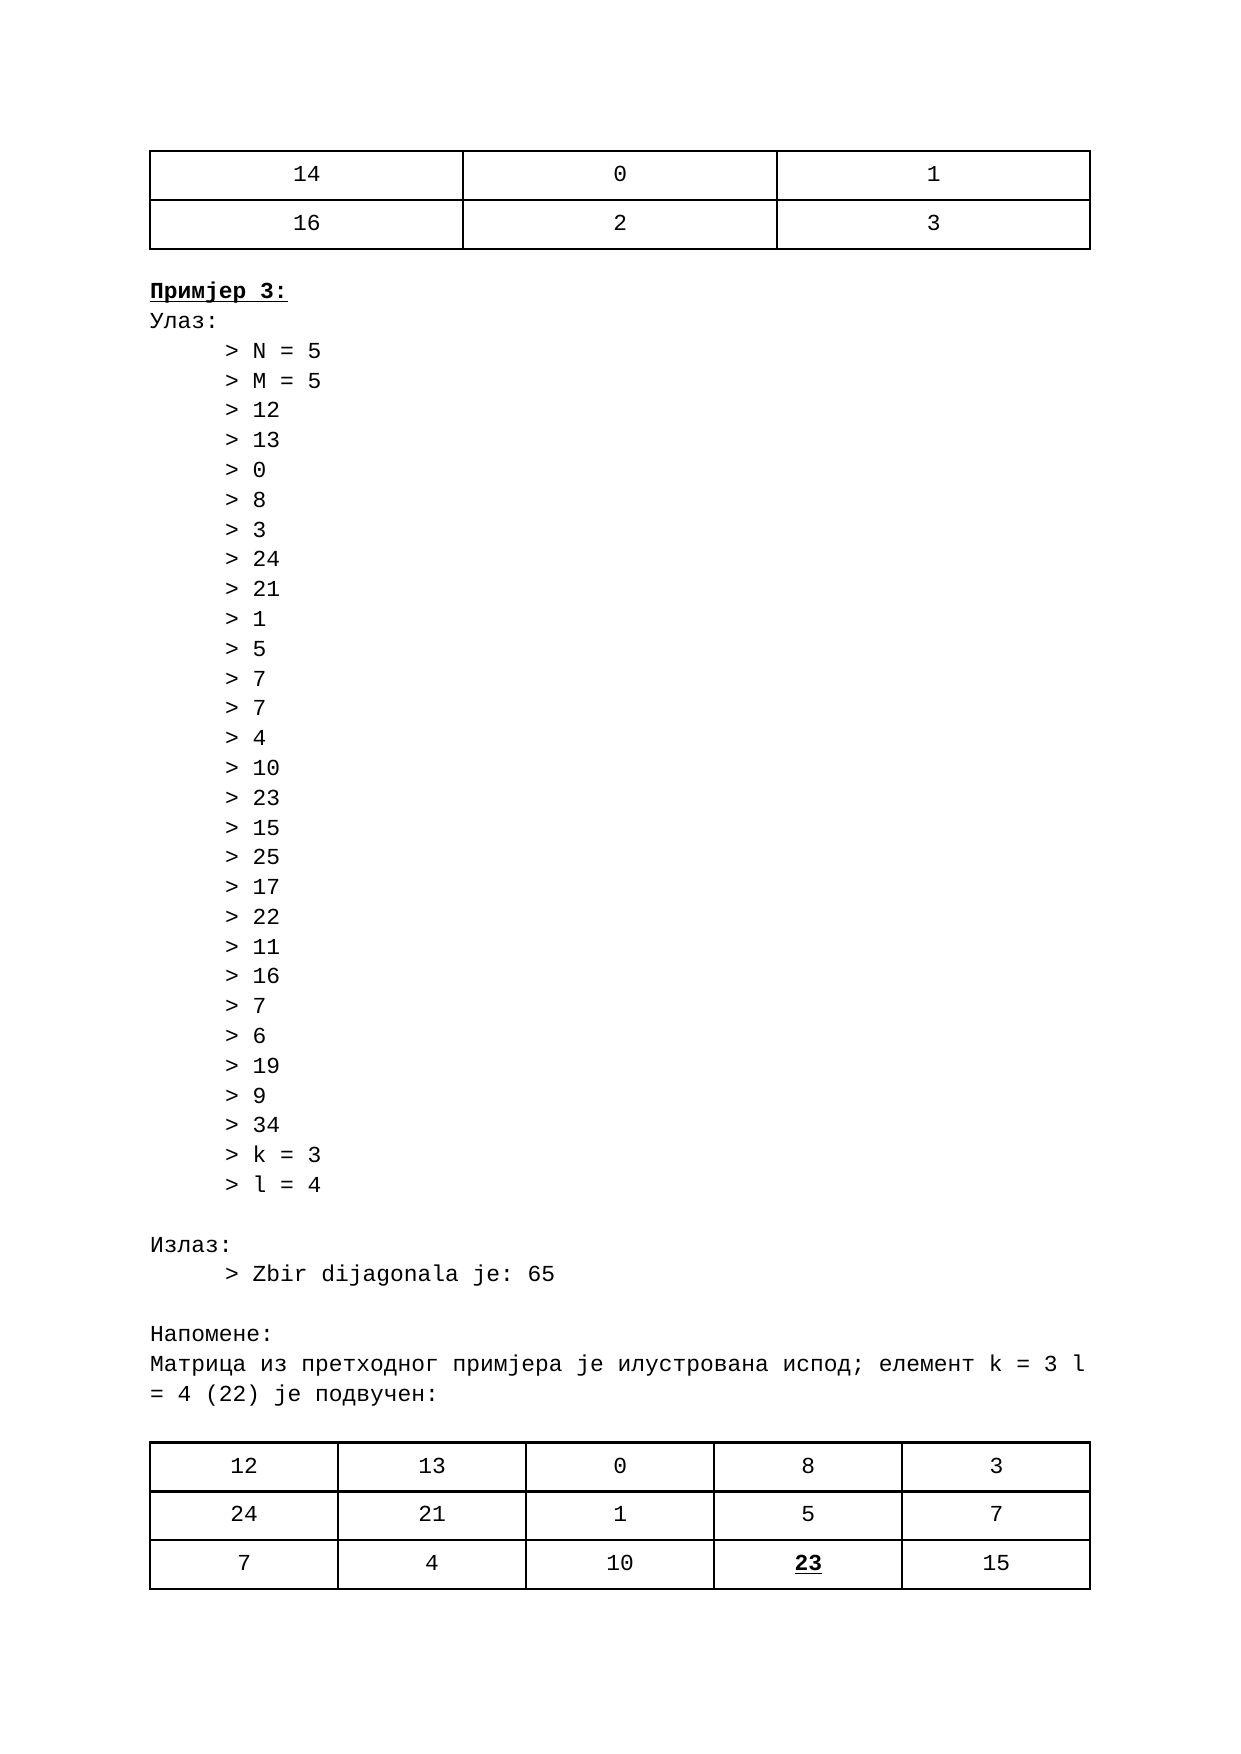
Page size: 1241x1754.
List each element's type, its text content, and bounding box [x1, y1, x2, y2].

text > 9 [150, 1084, 1090, 1110]
text > 6 [150, 1024, 1090, 1050]
table_cell 1 [527, 1493, 713, 1539]
table_cell 15 [903, 1541, 1089, 1588]
text > 25 [150, 846, 1090, 872]
table_cell 4 [339, 1541, 525, 1588]
table_cell 16 [151, 201, 462, 248]
table_cell 7 [151, 1541, 337, 1588]
table_cell 10 [527, 1541, 713, 1588]
text > 5 > 7 [150, 637, 1090, 693]
text > Zbir dijagonala je: 65 [150, 1263, 1090, 1289]
table_header 13 [339, 1444, 525, 1490]
table_header 3 [903, 1444, 1089, 1490]
text > 34 [150, 1114, 1090, 1140]
table_header 0 [527, 1444, 713, 1490]
text > 13 [150, 428, 1090, 454]
text Матрица из претходног примјера је илустрована испод; елемент k = 3 l = 4 (22) је подвучен: [150, 1352, 1090, 1408]
text > 10 [150, 756, 1090, 782]
text > k = 3 > l = 4 [150, 1143, 1090, 1229]
table_cell 2 [464, 201, 776, 248]
text > 17 [150, 875, 1090, 901]
text Излаз: [150, 1233, 1090, 1259]
text > 23 [150, 786, 1090, 812]
text > 4 [150, 726, 1090, 752]
table_cell 5 [715, 1493, 901, 1539]
text > N = 5 > М = 5 [150, 339, 1090, 395]
text Улаз: [150, 309, 1090, 335]
table_cell 3 [778, 201, 1089, 248]
text > 21 [150, 577, 1090, 603]
text > 11 [150, 935, 1090, 961]
text > 7 [150, 994, 1090, 1021]
text Примјер 3: [150, 279, 1090, 306]
text > 15 [150, 816, 1090, 842]
table_cell 7 [903, 1493, 1089, 1539]
text > 24 [150, 548, 1090, 574]
text > 0 [150, 458, 1090, 484]
table_header 12 [151, 1444, 337, 1490]
text > 22 [150, 905, 1090, 931]
text > 8 > 3 [150, 488, 1090, 544]
table_header 8 [715, 1444, 901, 1490]
text > 19 [150, 1054, 1090, 1080]
text Напомене: [150, 1322, 1090, 1348]
text > 7 [150, 697, 1090, 723]
table_cell 23 [715, 1541, 901, 1588]
table_cell 0 [464, 152, 776, 199]
table_cell 24 [151, 1493, 337, 1539]
table_cell 1 [778, 152, 1089, 199]
text > 16 [150, 965, 1090, 991]
text > 1 [150, 607, 1090, 633]
table_cell 21 [339, 1493, 525, 1539]
text > 12 [150, 399, 1090, 425]
table_cell 14 [151, 152, 462, 199]
